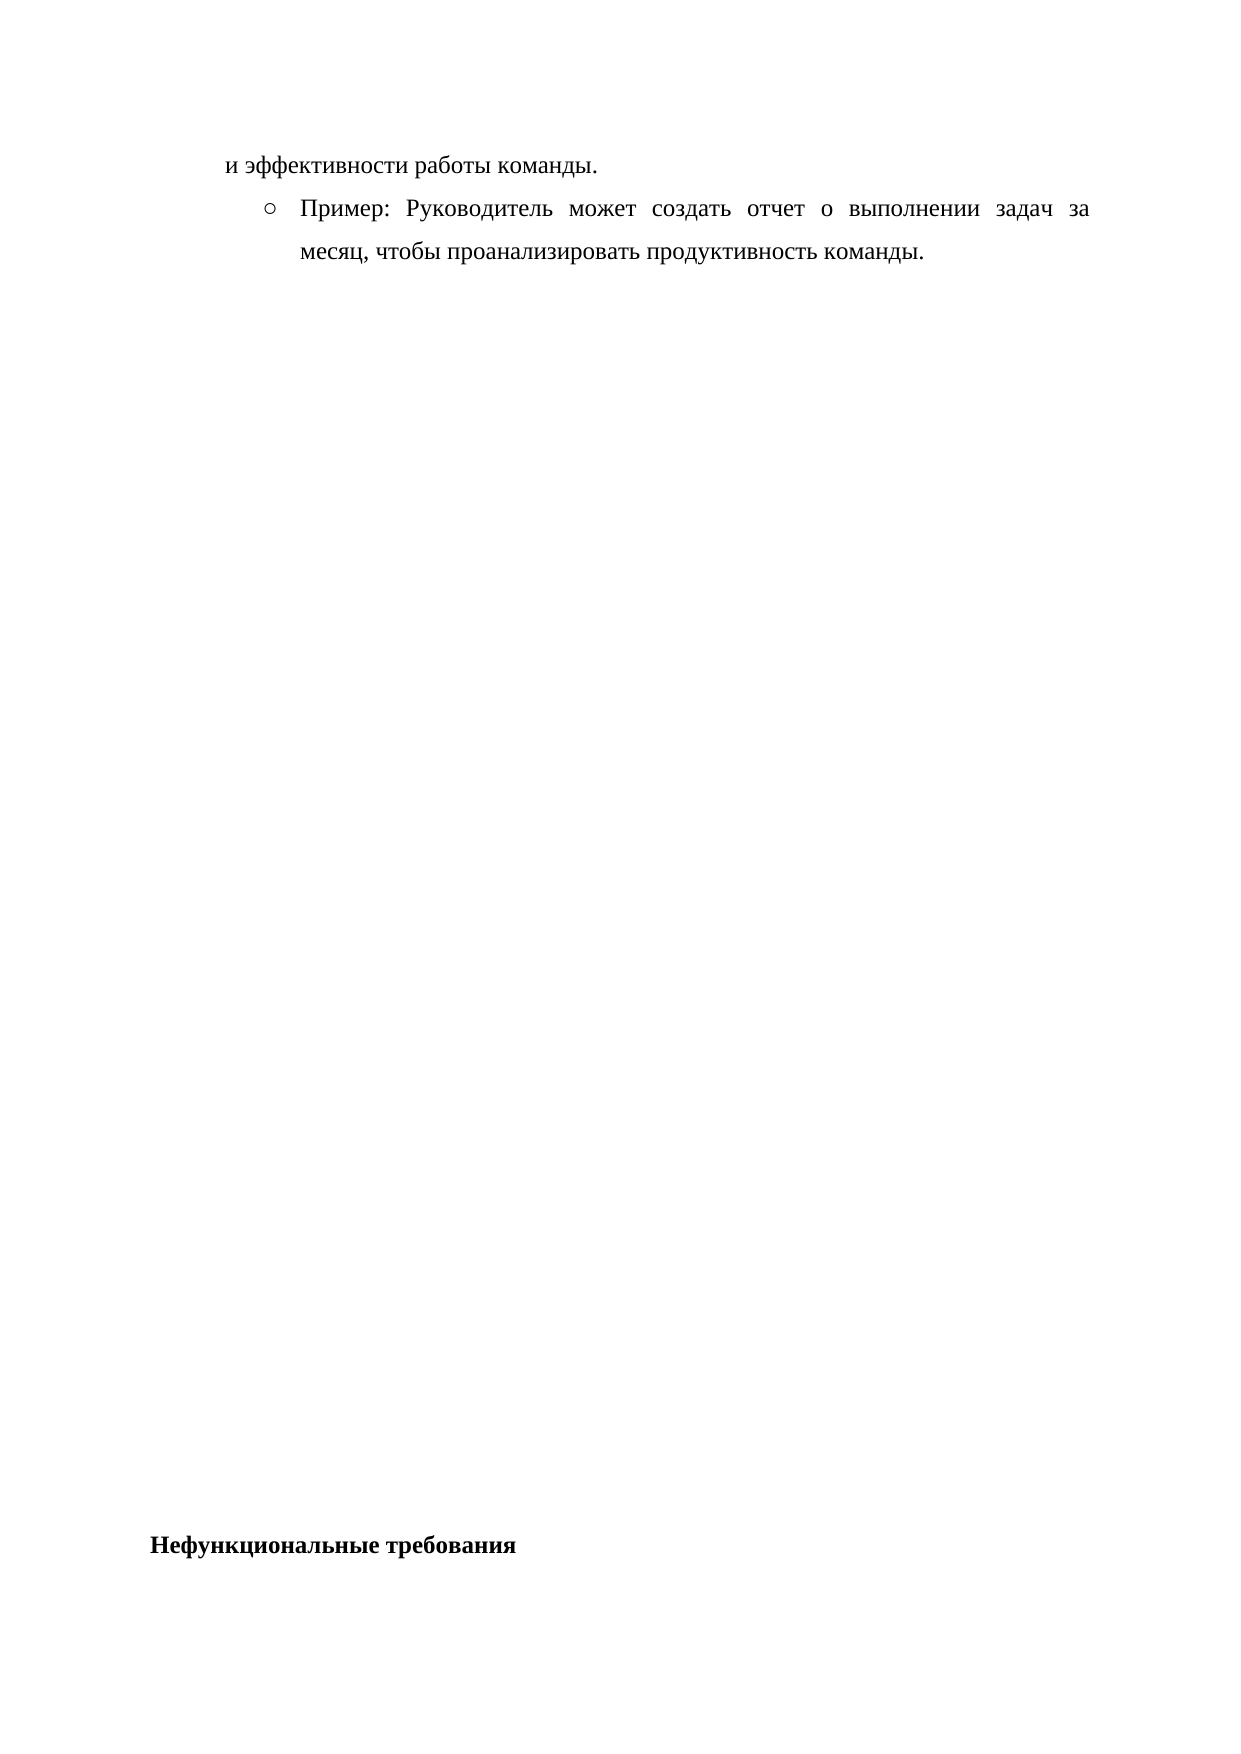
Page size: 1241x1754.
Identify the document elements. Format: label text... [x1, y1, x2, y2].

text Нефункциональные требования [150, 1531, 1090, 1559]
list Пример: Руководитель может создать отчет о выполнении задач за месяц, чтобы проанализировать продуктивность команды. [262, 193, 1090, 265]
list и эффективности работы команды. [187, 150, 1090, 179]
